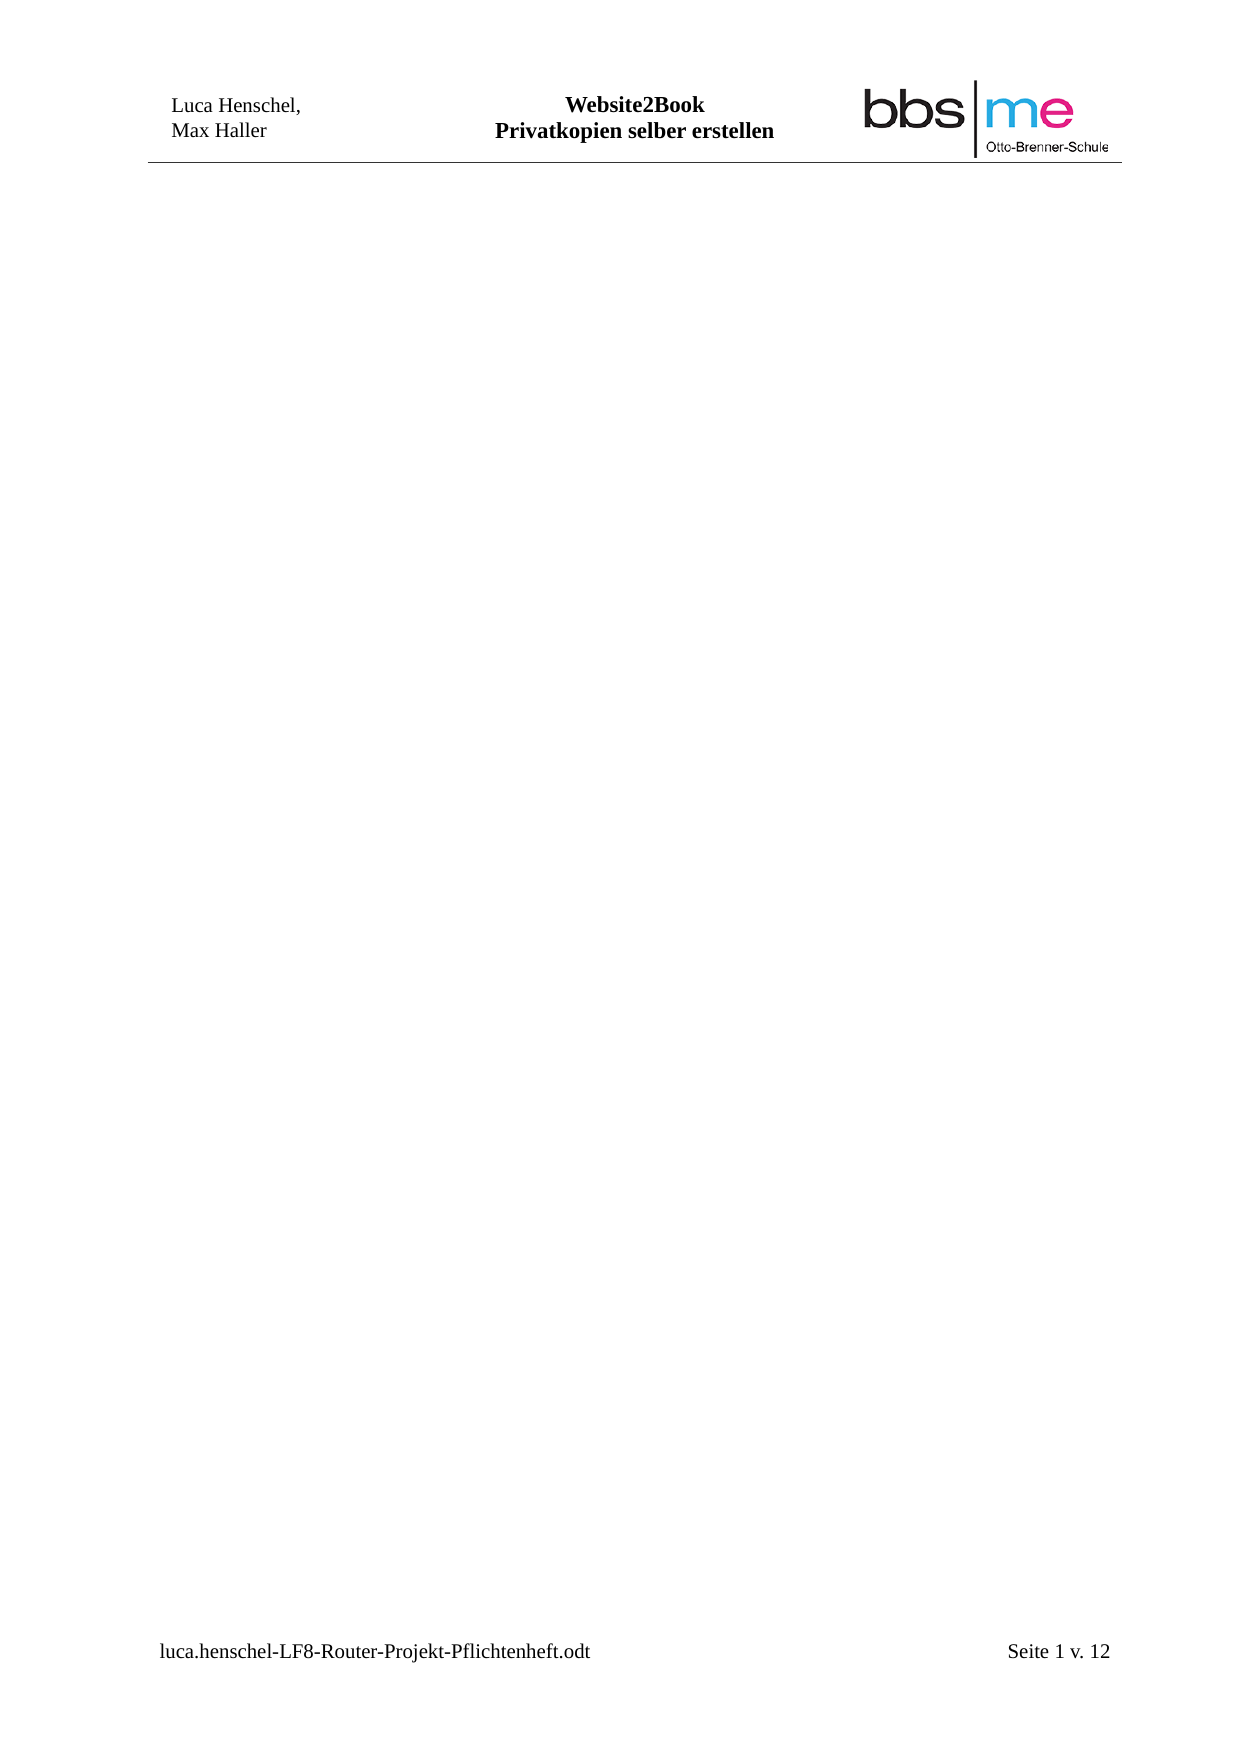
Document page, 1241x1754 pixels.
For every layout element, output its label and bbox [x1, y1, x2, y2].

picture [864, 80, 1108, 158]
